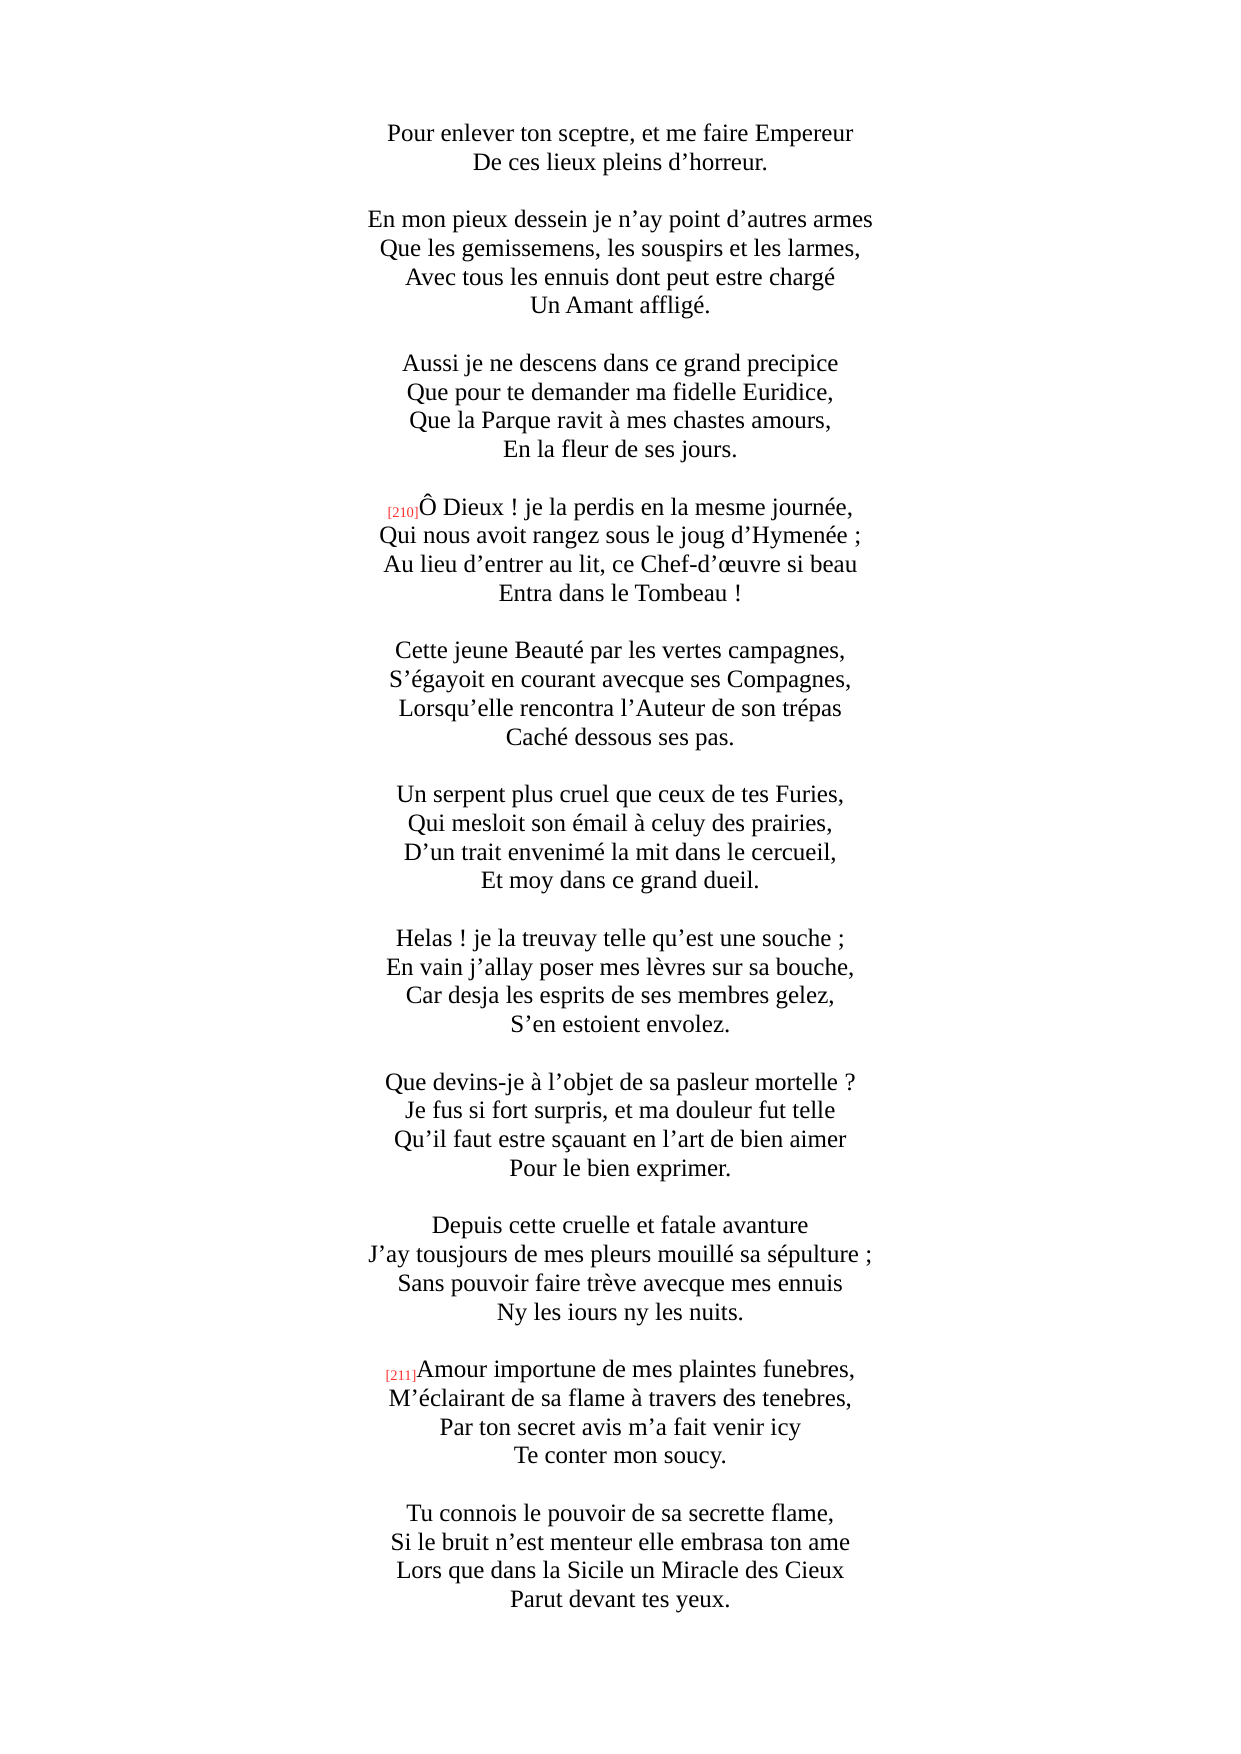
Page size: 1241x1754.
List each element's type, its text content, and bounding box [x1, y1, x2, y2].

subtitle Avec tous les ennuis dont peut estre chargé [118, 262, 1122, 291]
subtitle [211]Amour importune de mes plaintes funebres, [118, 1354, 1122, 1383]
subtitle Ny les iours ny les nuits. [118, 1297, 1122, 1326]
subtitle De ces lieux pleins d’horreur. [118, 147, 1122, 176]
subtitle Un serpent plus cruel que ceux de tes Furies, [118, 779, 1122, 808]
subtitle Car desja les esprits de ses membres gelez, [118, 981, 1122, 1009]
subtitle D’un trait envenimé la mit dans le cercueil, [118, 837, 1122, 866]
subtitle S’égayoit en courant avecque ses Compagnes, [118, 664, 1122, 693]
subtitle Que les gemissemens, les souspirs et les larmes, [118, 233, 1122, 262]
subtitle Sans pouvoir faire trève avecque mes ennuis [118, 1268, 1122, 1297]
subtitle Qui mesloit son émail à celuy des prairies, [118, 808, 1122, 837]
subtitle Par ton secret avis m’a fait venir icy [118, 1412, 1122, 1441]
subtitle S’en estoient envolez. [118, 1009, 1122, 1038]
subtitle Te conter mon soucy. [118, 1441, 1122, 1469]
subtitle Si le bruit n’est menteur elle embrasa ton ame [118, 1527, 1122, 1556]
subtitle Caché dessous ses pas. [118, 722, 1122, 751]
subtitle Entra dans le Tombeau ! [118, 578, 1122, 607]
subtitle Lors que dans la Sicile un Miracle des Cieux [118, 1556, 1122, 1584]
subtitle Et moy dans ce grand dueil. [118, 866, 1122, 894]
subtitle Parut devant tes yeux. [118, 1584, 1122, 1613]
subtitle Que devins-je à l’objet de sa pasleur mortelle ? [118, 1067, 1122, 1096]
subtitle Que pour te demander ma fidelle Euridice, [118, 377, 1122, 406]
subtitle En vain j’allay poser mes lèvres sur sa bouche, [118, 952, 1122, 981]
subtitle Tu connois le pouvoir de sa secrette flame, [118, 1498, 1122, 1527]
subtitle Helas ! je la treuvay telle qu’est une souche ; [118, 923, 1122, 952]
subtitle Que la Parque ravit à mes chastes amours, [118, 406, 1122, 434]
subtitle [210]Ô Dieux ! je la perdis en la mesme journée, [118, 492, 1122, 521]
subtitle M’éclairant de sa flame à travers des tenebres, [118, 1383, 1122, 1412]
subtitle Aussi je ne descens dans ce grand precipice [118, 348, 1122, 377]
subtitle Cette jeune Beauté par les vertes campagnes, [118, 636, 1122, 664]
subtitle J’ay tousjours de mes pleurs mouillé sa sépulture ; [118, 1239, 1122, 1268]
subtitle En mon pieux dessein je n’ay point d’autres armes [118, 204, 1122, 233]
subtitle Je fus si fort surpris, et ma douleur fut telle [118, 1096, 1122, 1124]
subtitle En la fleur de ses jours. [118, 434, 1122, 463]
subtitle Pour enlever ton sceptre, et me faire Empereur [118, 118, 1122, 147]
subtitle Qui nous avoit rangez sous le joug d’Hymenée ; [118, 521, 1122, 549]
subtitle Lorsqu’elle rencontra l’Auteur de son trépas [118, 693, 1122, 722]
subtitle Un Amant affligé. [118, 291, 1122, 319]
subtitle Au lieu d’entrer au lit, ce Chef-d’œuvre si beau [118, 549, 1122, 578]
subtitle Qu’il faut estre sçauant en l’art de bien aimer [118, 1124, 1122, 1153]
subtitle Pour le bien exprimer. [118, 1153, 1122, 1182]
subtitle Depuis cette cruelle et fatale avanture [118, 1211, 1122, 1239]
